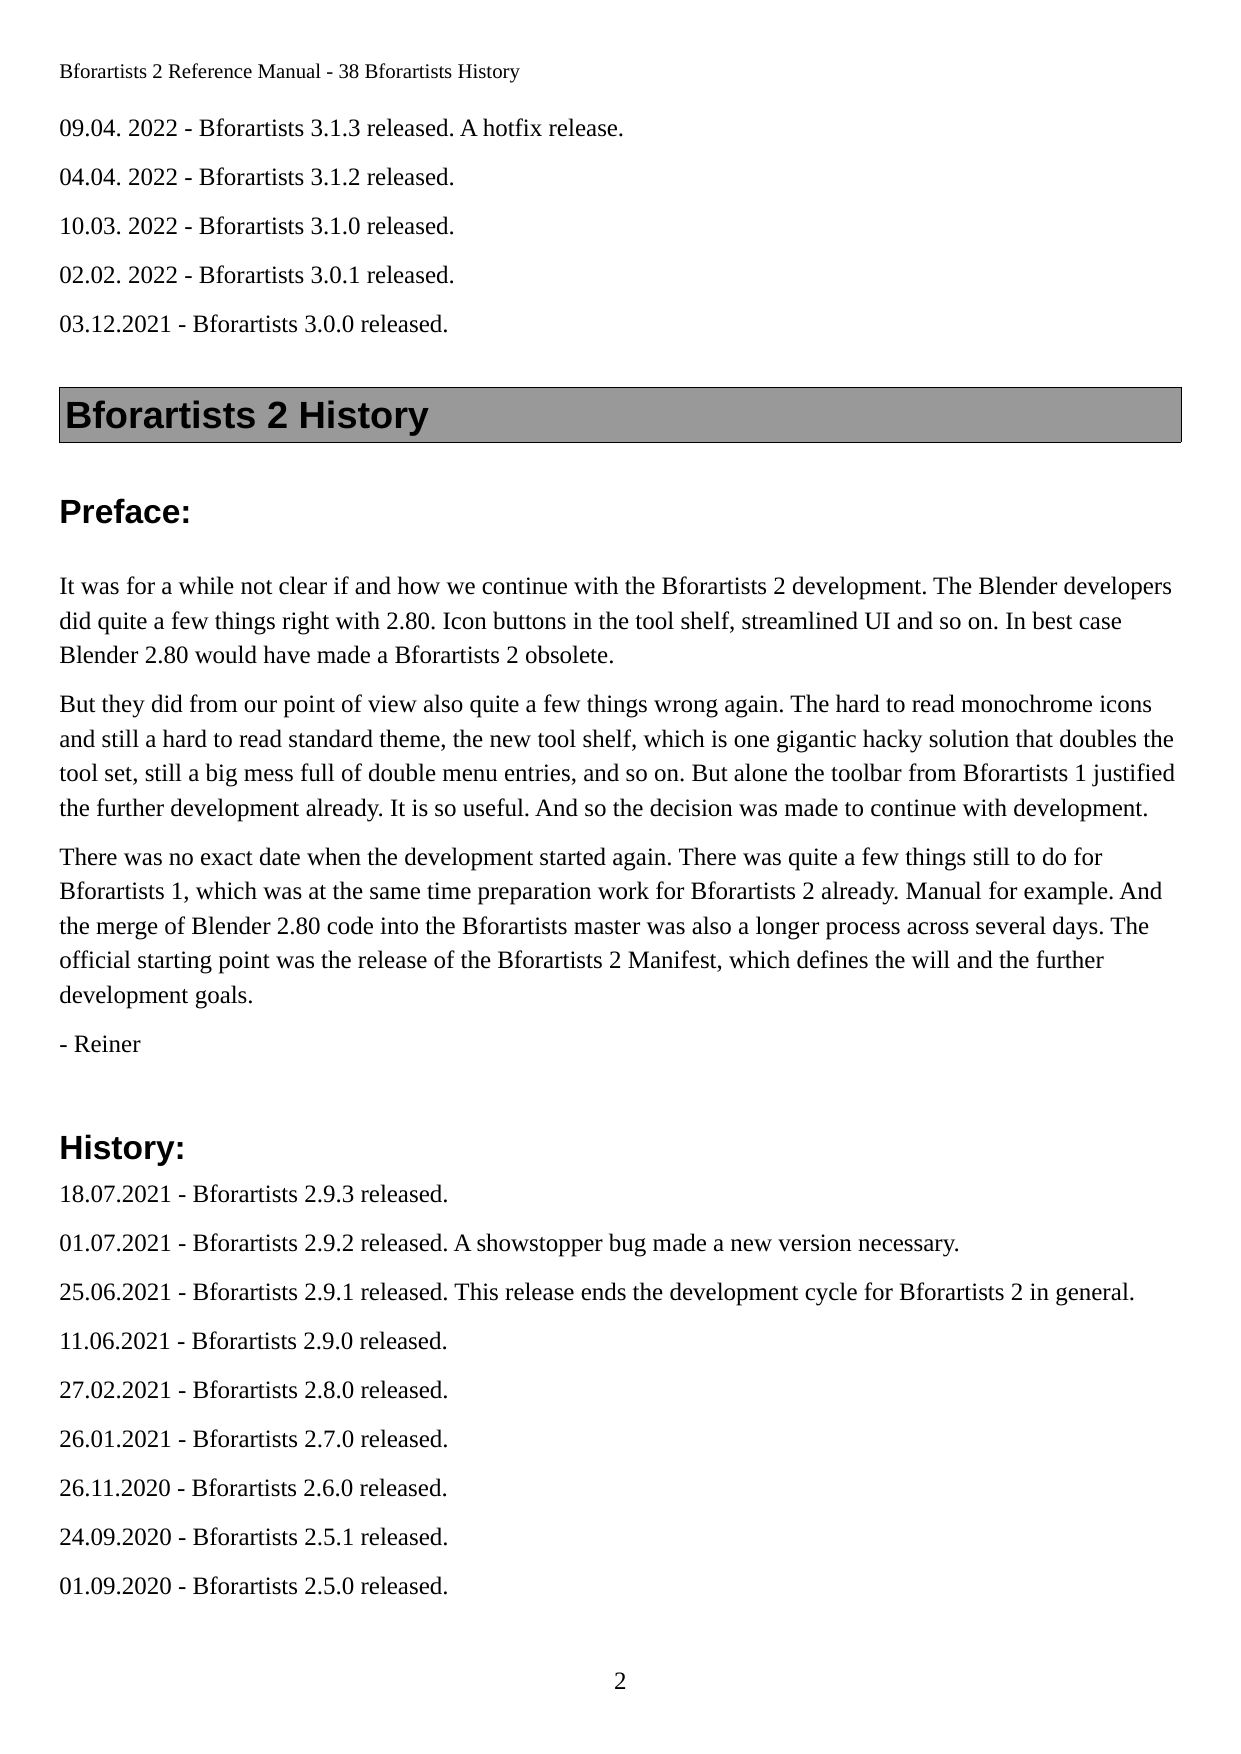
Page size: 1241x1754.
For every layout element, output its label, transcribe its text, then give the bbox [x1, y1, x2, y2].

text 18.07.2021 - Bforartists 2.9.3 released. [59, 1179, 1181, 1207]
subtitle History: [59, 1128, 1181, 1166]
text 10.03. 2022 - Bforartists 3.1.0 released. [59, 211, 1181, 239]
text 11.06.2021 - Bforartists 2.9.0 released. [59, 1326, 1181, 1355]
subtitle Preface: [59, 492, 1181, 530]
text 01.09.2020 - Bforartists 2.5.0 released. [59, 1571, 1181, 1600]
text 24.09.2020 - Bforartists 2.5.1 released. [59, 1522, 1181, 1551]
table_header Bforartists 2 History [60, 388, 1181, 442]
text 04.04. 2022 - Bforartists 3.1.2 released. [59, 162, 1181, 190]
text 02.02. 2022 - Bforartists 3.0.1 released. [59, 260, 1181, 288]
text 26.01.2021 - Bforartists 2.7.0 released. [59, 1424, 1181, 1453]
text There was no exact date when the development started again. There was quite a few things still to do for Bforartists 1, which was at the same time preparation work for Bforartists 2 already. Manual for example. And the merge of Blender 2.80 code into the Bforartists master was also a longer process across several days. The official starting point was the release of the Bforartists 2 Manifest, which defines the will and the further development goals. [59, 842, 1181, 1009]
text But they did from our point of view also quite a few things wrong again. The hard to read monochrome icons and still a hard to read standard theme, the new tool shelf, which is one gigantic hacky solution that doubles the tool set, still a big mess full of double menu entries, and so on. But alone the toolbar from Bforartists 1 justified the further development already. It is so useful. And so the decision was made to continue with development. [59, 689, 1181, 822]
text 25.06.2021 - Bforartists 2.9.1 released. This release ends the development cycle for Bforartists 2 in general. [59, 1277, 1181, 1306]
text It was for a while not clear if and how we continue with the Bforartists 2 development. The Blender developers did quite a few things right with 2.80. Icon buttons in the tool shelf, streamlined UI and so on. In best case Blender 2.80 would have made a Bforartists 2 obsolete. [59, 571, 1181, 669]
text - Reiner [59, 1029, 1181, 1058]
text 26.11.2020 - Bforartists 2.6.0 released. [59, 1473, 1181, 1502]
text 01.07.2021 - Bforartists 2.9.2 released. A showstopper bug made a new version necessary. [59, 1228, 1181, 1257]
text 03.12.2021 - Bforartists 3.0.0 released. [59, 309, 1181, 338]
text 09.04. 2022 - Bforartists 3.1.3 released. A hotfix release. [59, 113, 1181, 141]
text 27.02.2021 - Bforartists 2.8.0 released. [59, 1375, 1181, 1404]
